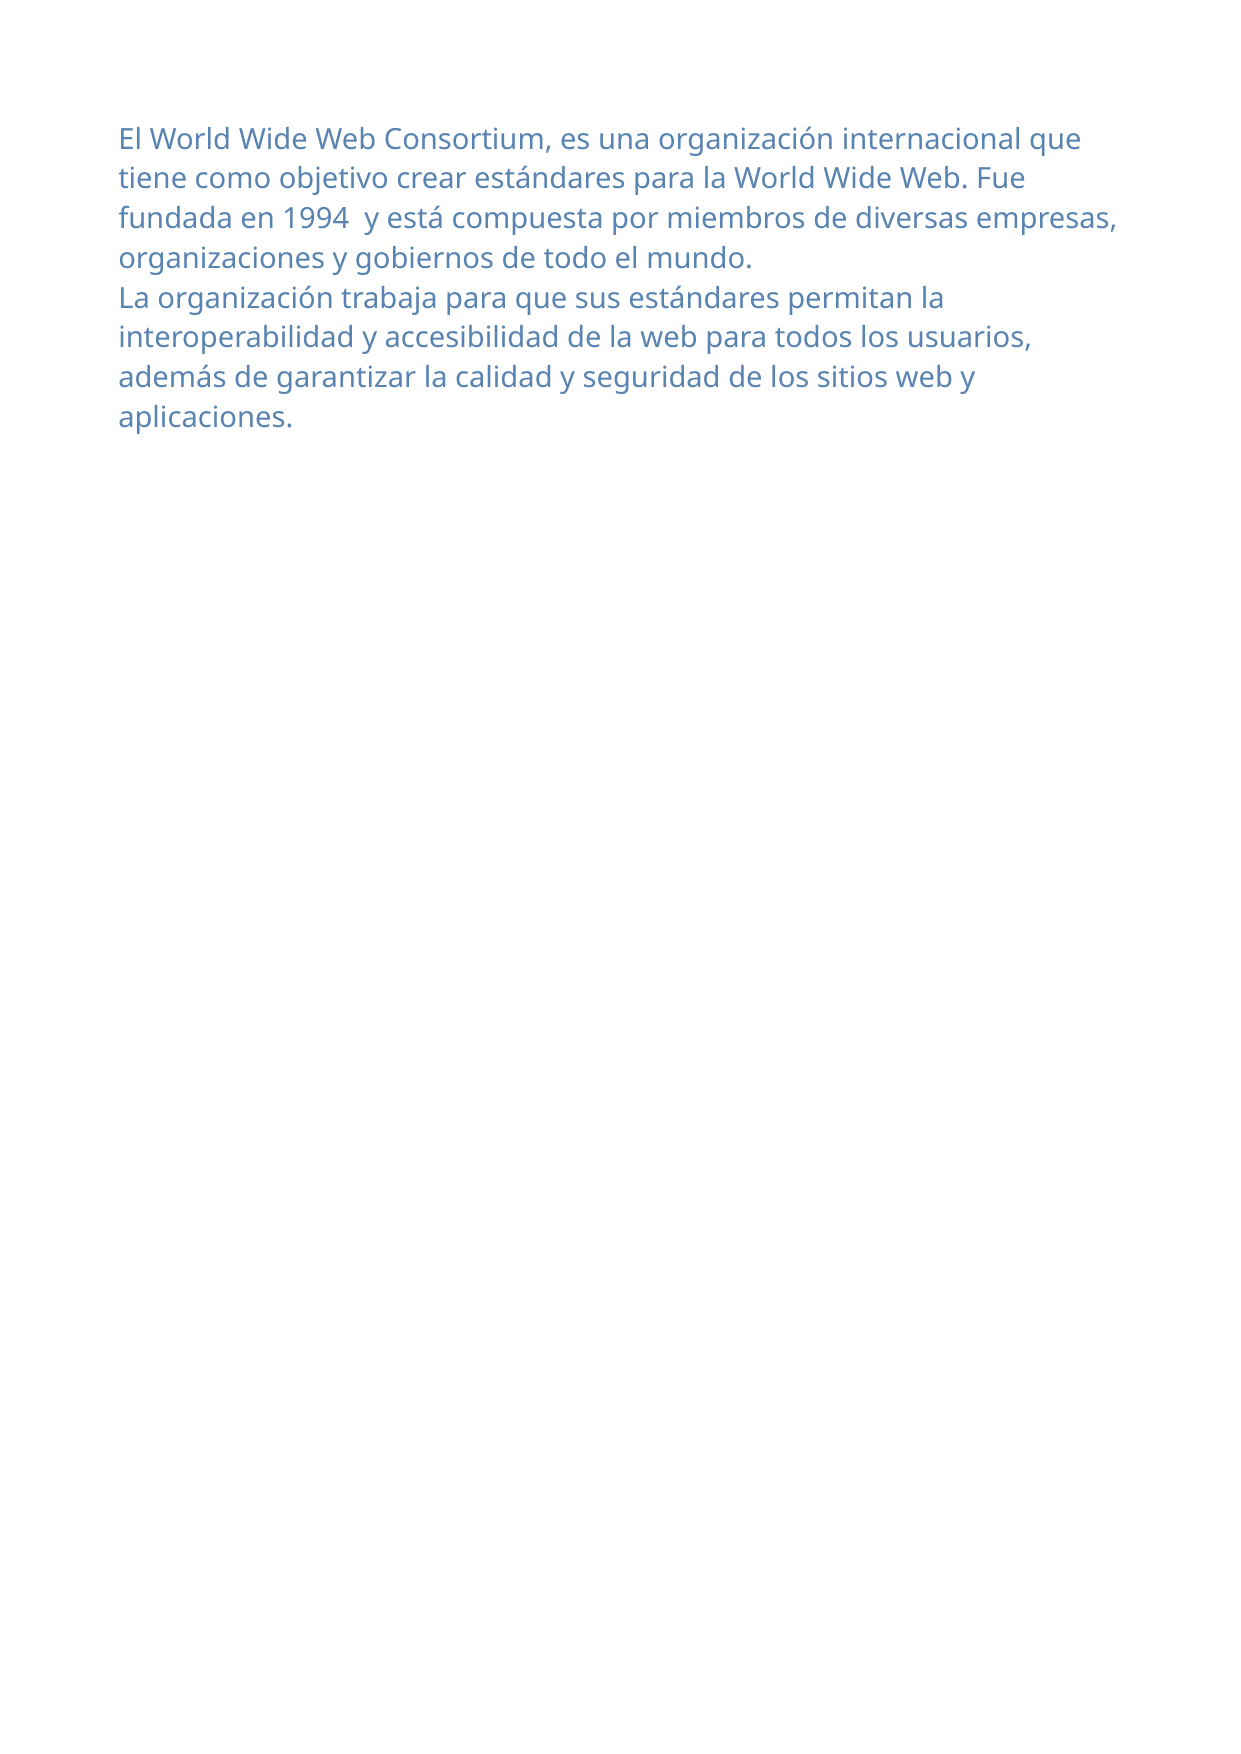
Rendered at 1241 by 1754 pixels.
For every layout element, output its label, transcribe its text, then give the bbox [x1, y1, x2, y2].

text La organización trabaja para que sus estándares permitan la interoperabilidad y accesibilidad de la web para todos los usuarios, además de garantizar la calidad y seguridad de los sitios web y aplicaciones. [118, 277, 1122, 436]
text El World Wide Web Consortium, es una organización internacional que tiene como objetivo crear estándares para la World Wide Web. Fue fundada en 1994 y está compuesta por miembros de diversas empresas, organizaciones y gobiernos de todo el mundo. [118, 118, 1122, 277]
